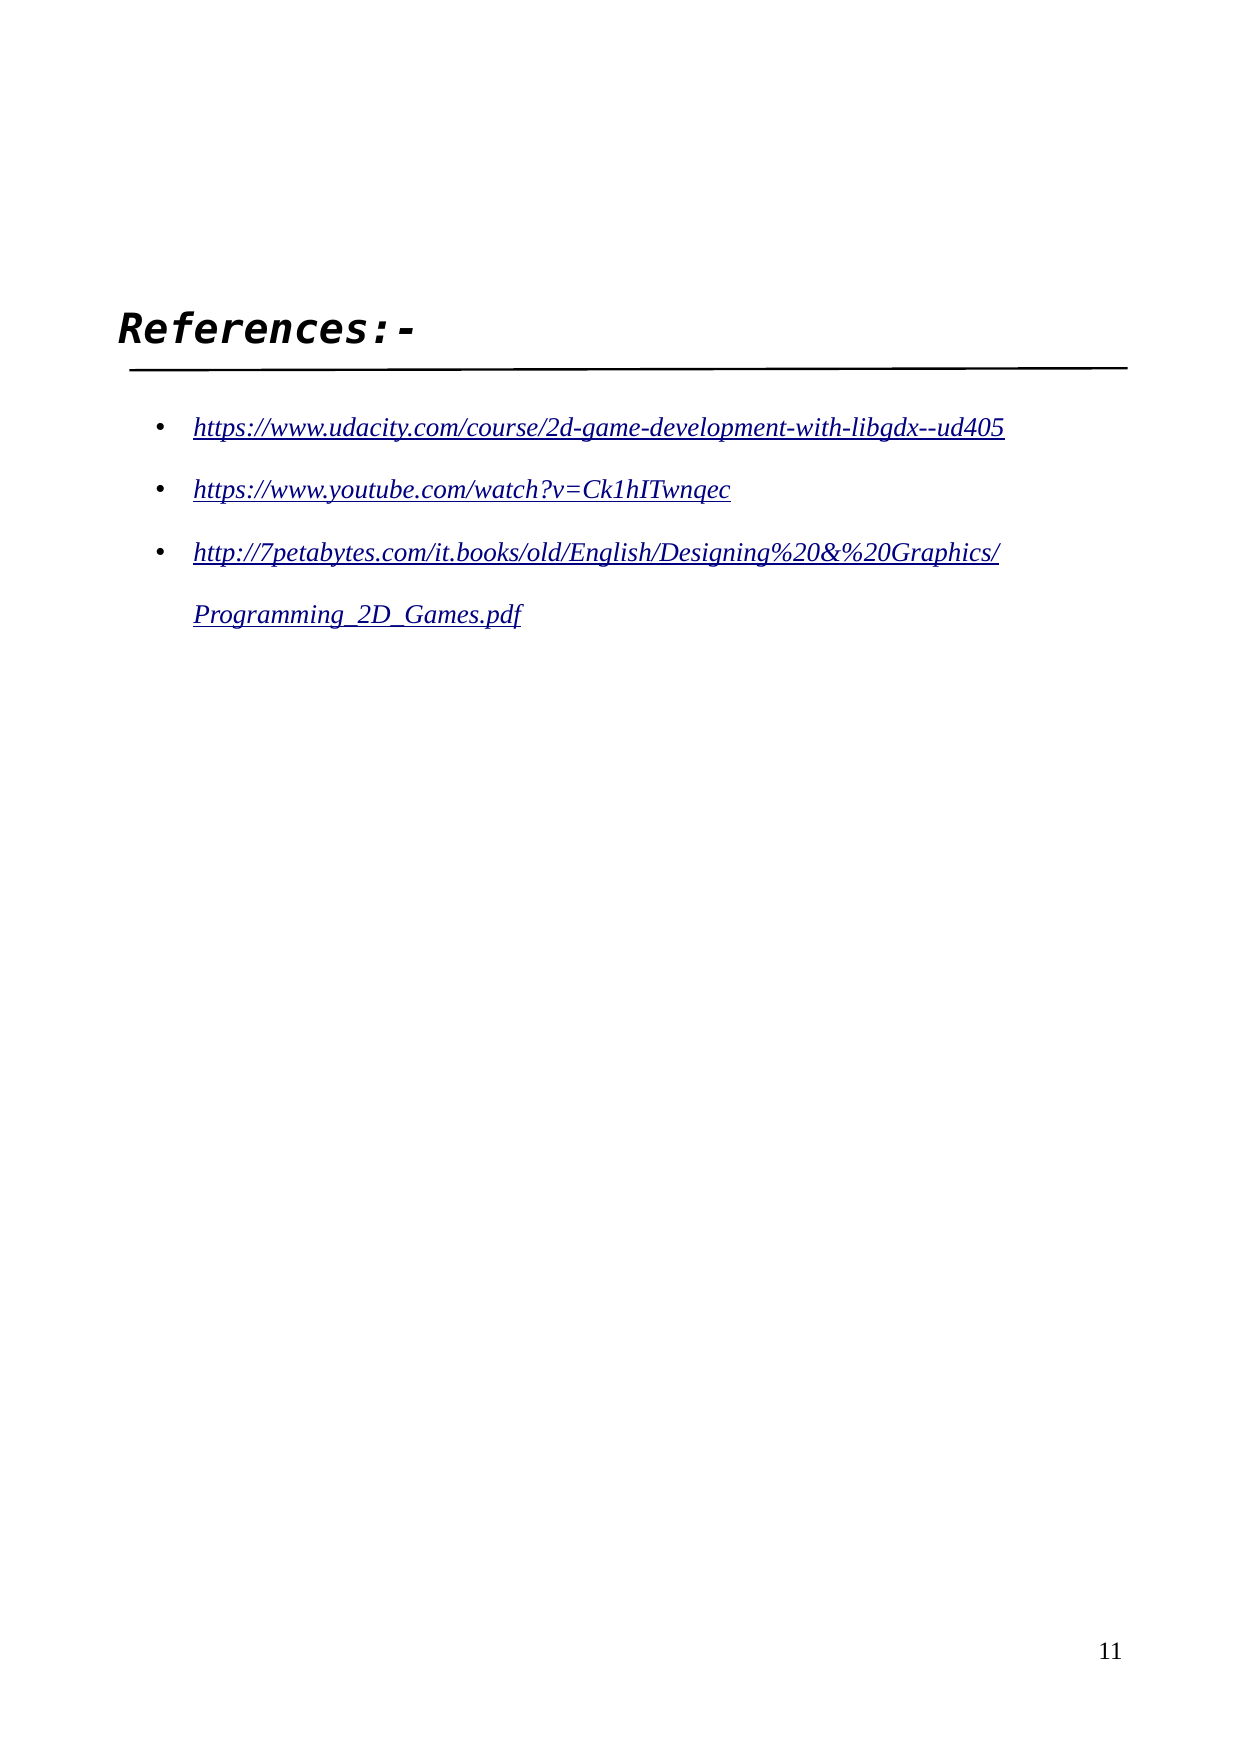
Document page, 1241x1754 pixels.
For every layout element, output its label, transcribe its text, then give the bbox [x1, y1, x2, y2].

list https://www.udacity.com/course/2d-game-development-with-libgdx--ud405 [156, 411, 1122, 442]
list https://www.youtube.com/watch?v=Ck1hITwnqec [156, 473, 1122, 505]
list http://7petabytes.com/it.books/old/English/Designing%20&%20Graphics/Programming_2D_Games.pdf [156, 536, 1122, 629]
text References:- [118, 305, 1122, 353]
